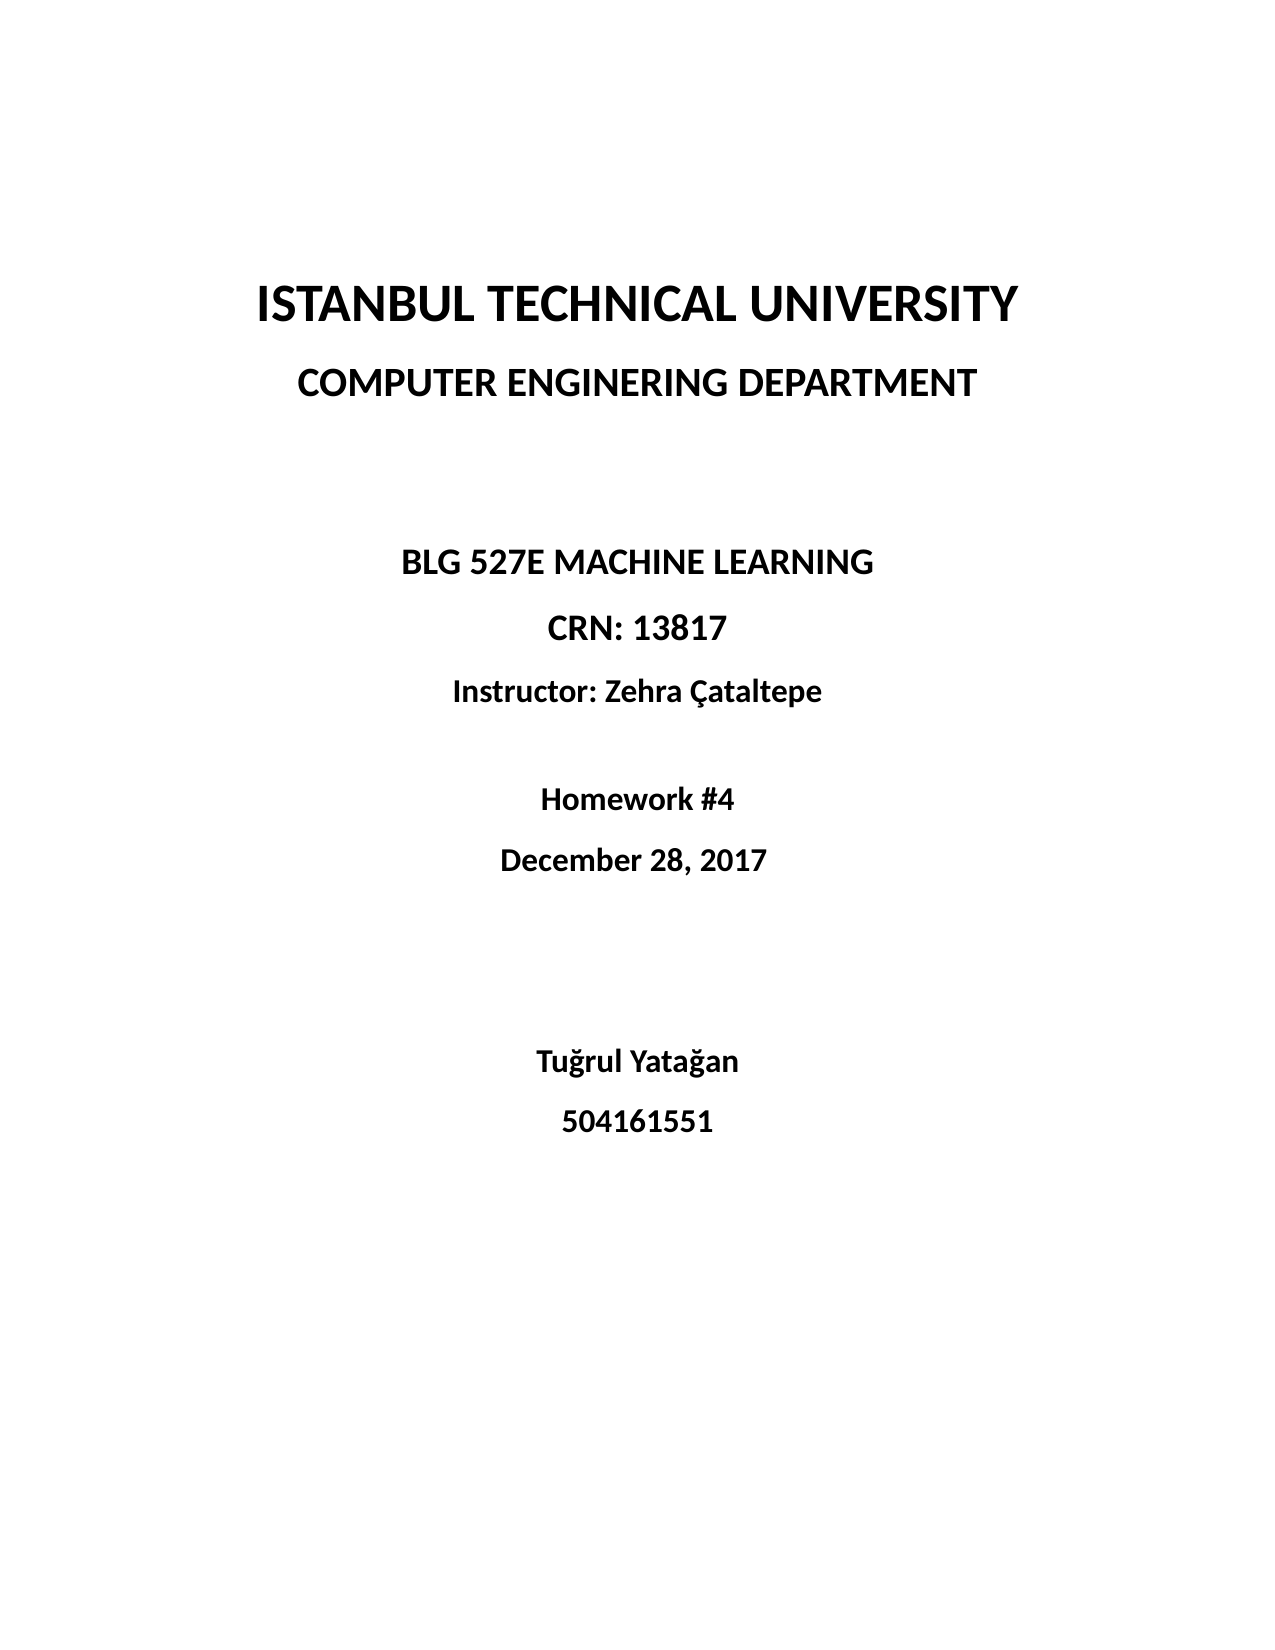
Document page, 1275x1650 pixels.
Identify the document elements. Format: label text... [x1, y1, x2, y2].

text Homework #4 [150, 778, 1125, 819]
text December 28, 2017 [150, 839, 1125, 879]
text ISTANBUL TECHNICAL UNIVERSITY [150, 268, 1125, 334]
text BLG 527E MACHINE LEARNING [150, 538, 1125, 584]
text 504161551 [150, 1101, 1125, 1141]
text Tuğrul Yatağan [150, 1040, 1125, 1081]
text Instructor: Zehra Çataltepe [150, 671, 1125, 711]
text COMPUTER ENGINERING DEPARTMENT [150, 356, 1125, 407]
text CRN: 13817 [150, 604, 1125, 650]
